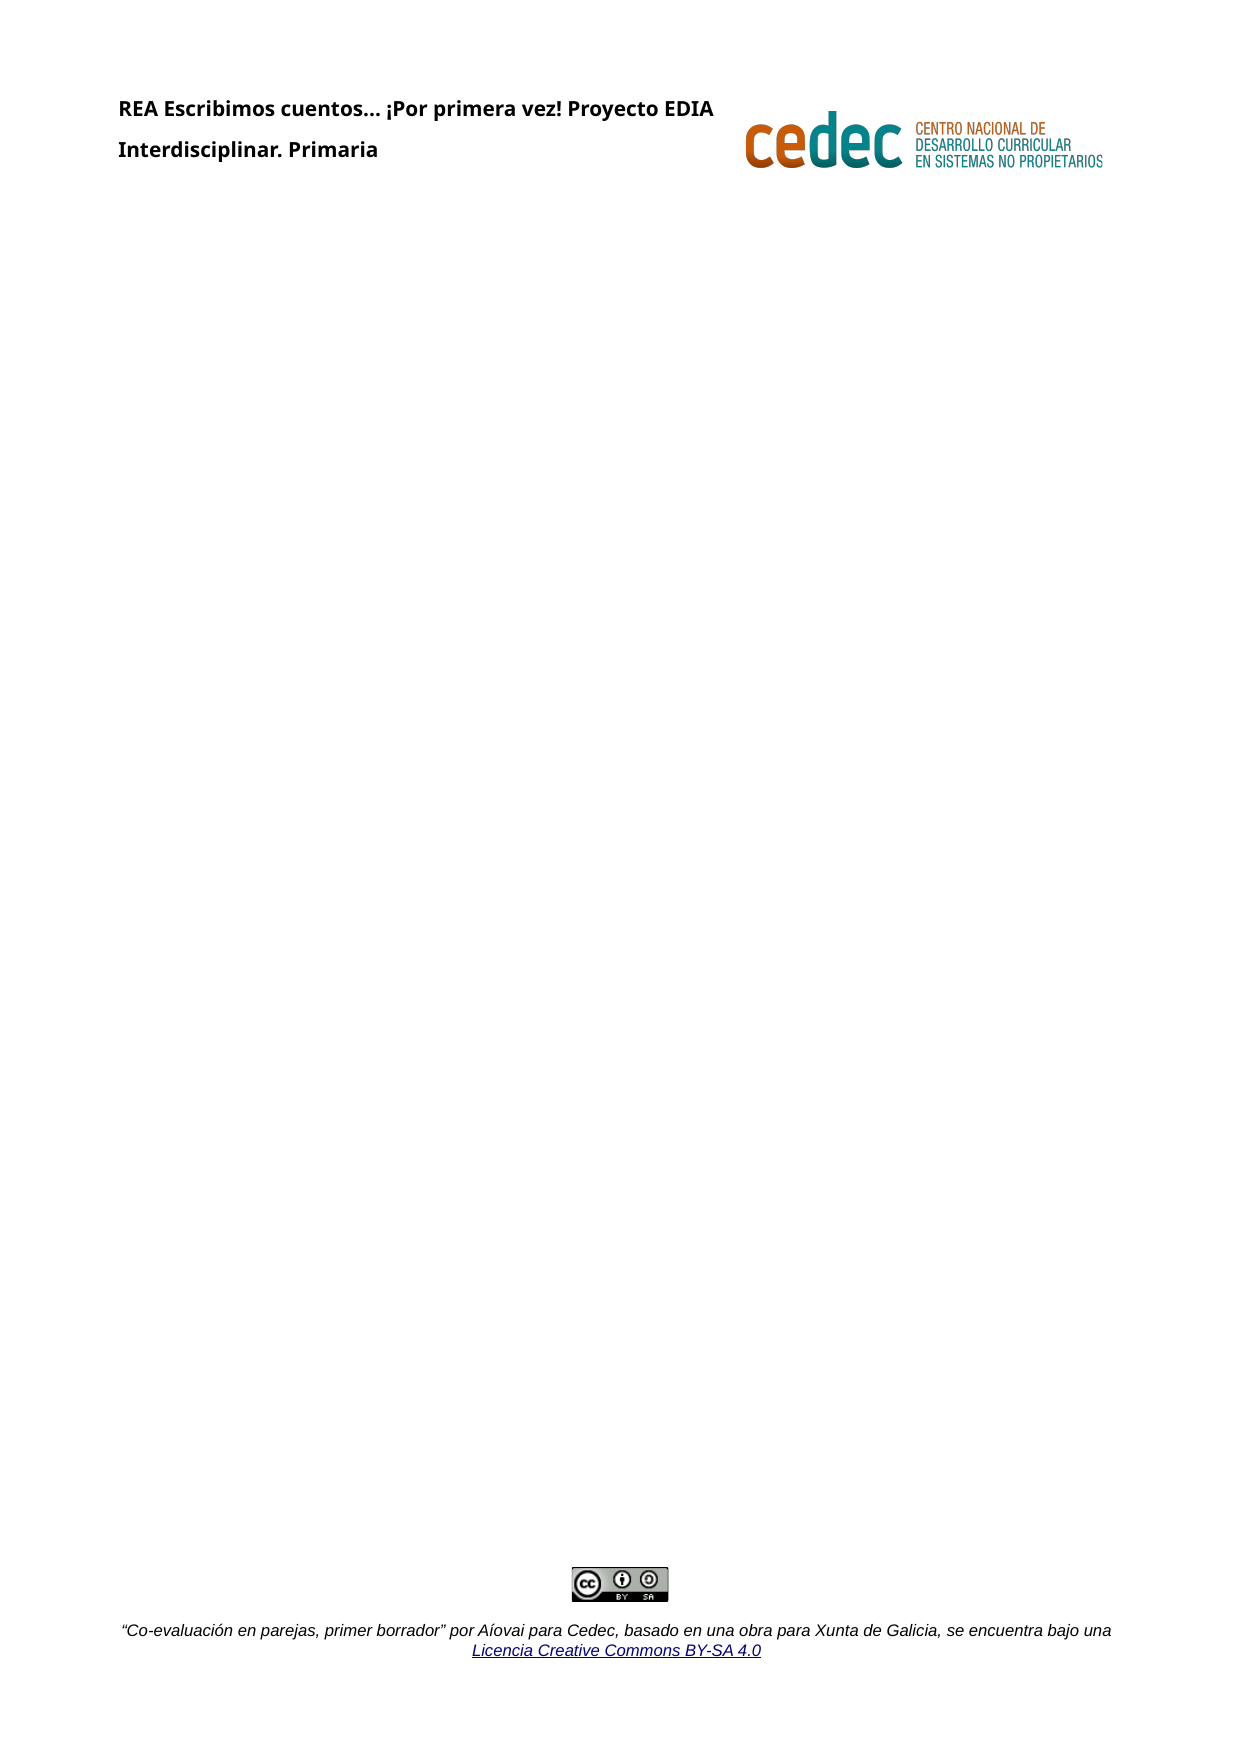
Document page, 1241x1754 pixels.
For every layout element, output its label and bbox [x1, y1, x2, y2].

picture [571, 1567, 669, 1602]
picture [746, 111, 1103, 168]
